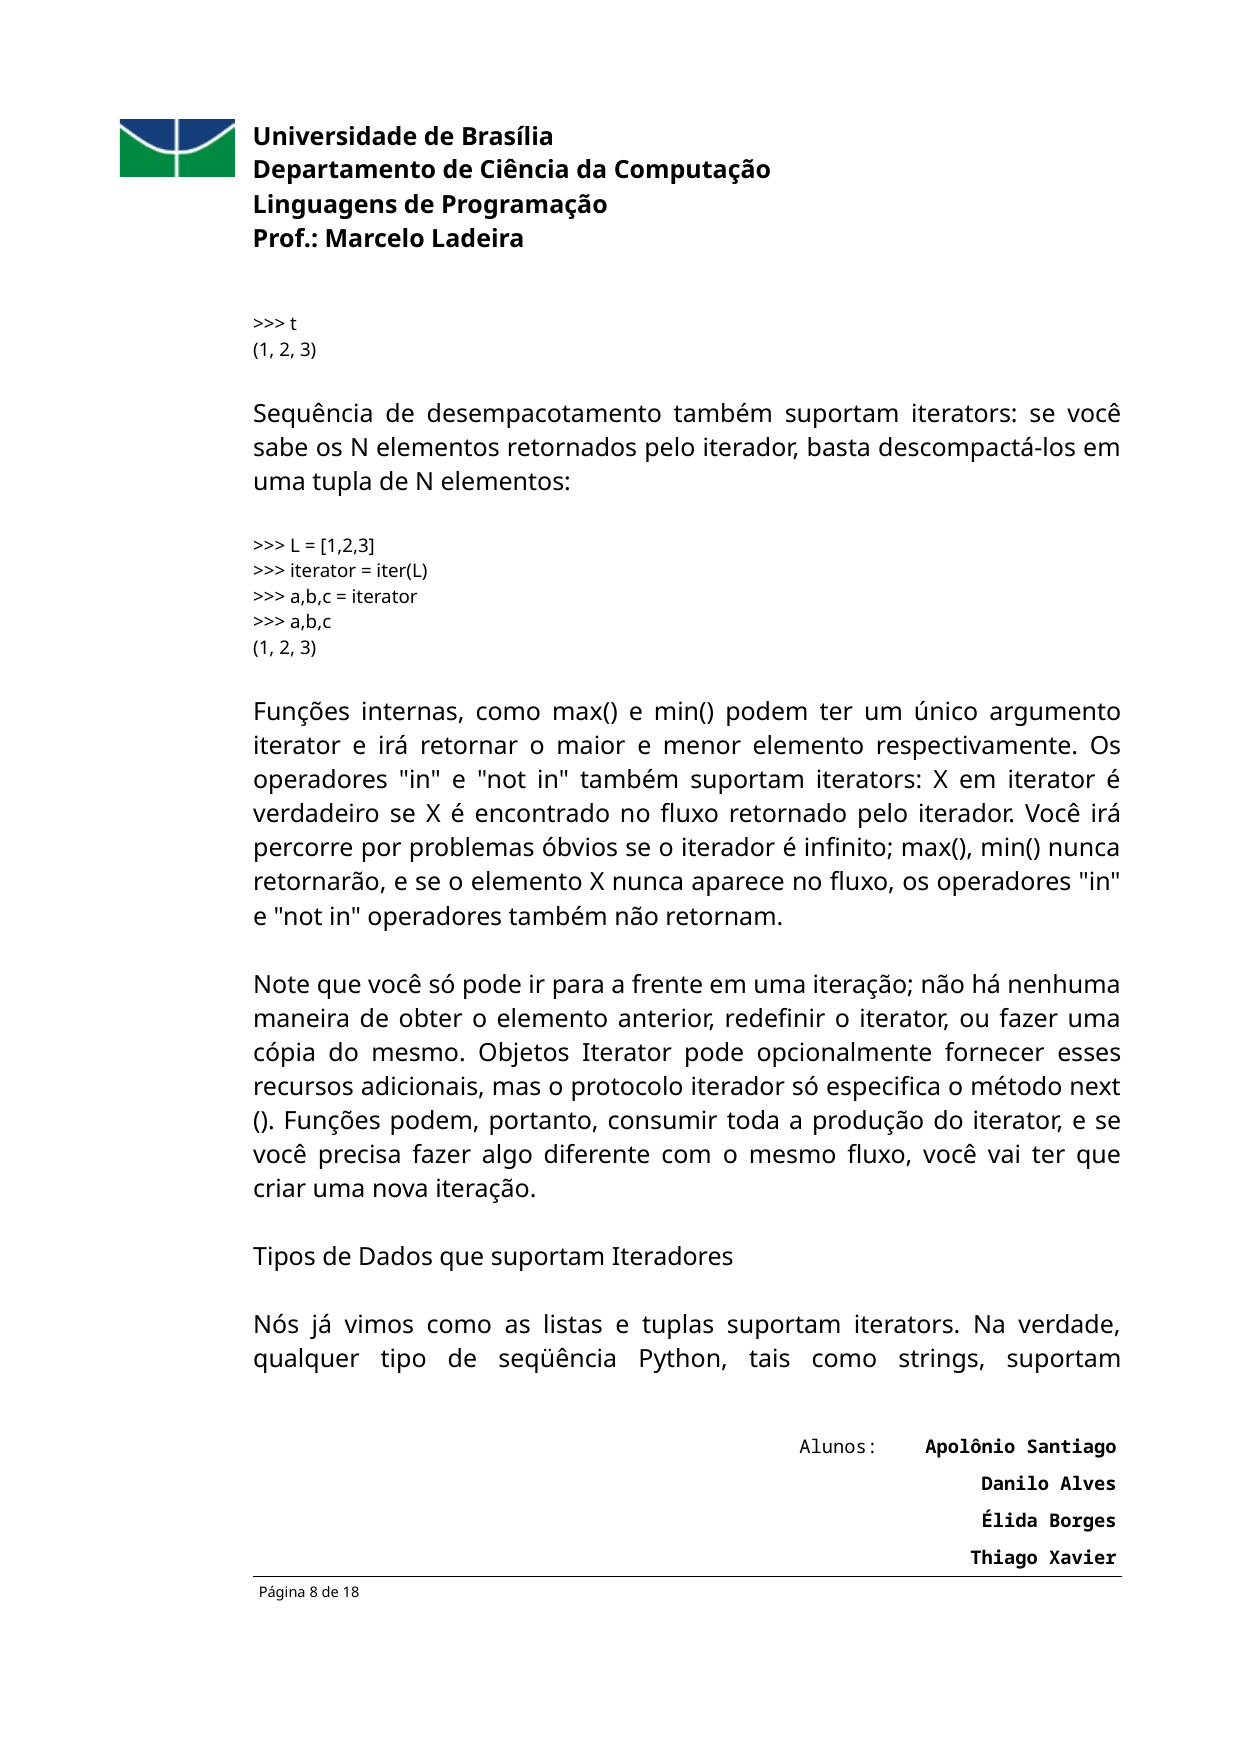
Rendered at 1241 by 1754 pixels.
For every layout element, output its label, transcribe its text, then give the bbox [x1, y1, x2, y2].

text Funções internas, como max() e min() podem ter um único argumento iterator e irá retornar o maior e menor elemento respectivamente. Os operadores "in" e "not in" também suportam iterators: X em iterator é verdadeiro se X é encontrado no fluxo retornado pelo iterador. Você irá percorre por problemas óbvios se o iterador é infinito; max(), min() nunca retornarão, e se o elemento X nunca aparece no fluxo, os operadores "in" e "not in" operadores também não retornam. [253, 694, 1122, 932]
text Sequência de desempacotamento também suportam iterators: se você sabe os N elementos retornados pelo iterador, basta descompactá-los em uma tupla de N elementos: [253, 396, 1122, 498]
text Nós já vimos como as listas e tuplas suportam iterators. Na verdade, qualquer tipo de seqüência Python, tais como strings, suportam [253, 1307, 1122, 1375]
text Note que você só pode ir para a frente em uma iteração; não há nenhuma maneira de obter o elemento anterior, redefinir o iterator, ou fazer uma cópia do mesmo. Objetos Iterator pode opcionalmente fornecer esses recursos adicionais, mas o protocolo iterador só especifica o método next (). Funções podem, portanto, consumir toda a produção do iterator, e se você precisa fazer algo diferente com o mesmo fluxo, você vai ter que criar uma nova iteração. [253, 966, 1122, 1205]
picture [119, 119, 235, 177]
text Tipos de Dados que suportam Iteradores [253, 1239, 1122, 1273]
text >>> a,b,c = iterator [253, 583, 1122, 609]
text >>> a,b,c [253, 609, 1122, 634]
text (1, 2, 3) [253, 634, 1122, 660]
text >>> L = [1,2,3] [253, 532, 1122, 558]
text >>> t [253, 311, 1122, 336]
text (1, 2, 3) [253, 336, 1122, 362]
text >>> iterator = iter(L) [253, 558, 1122, 583]
